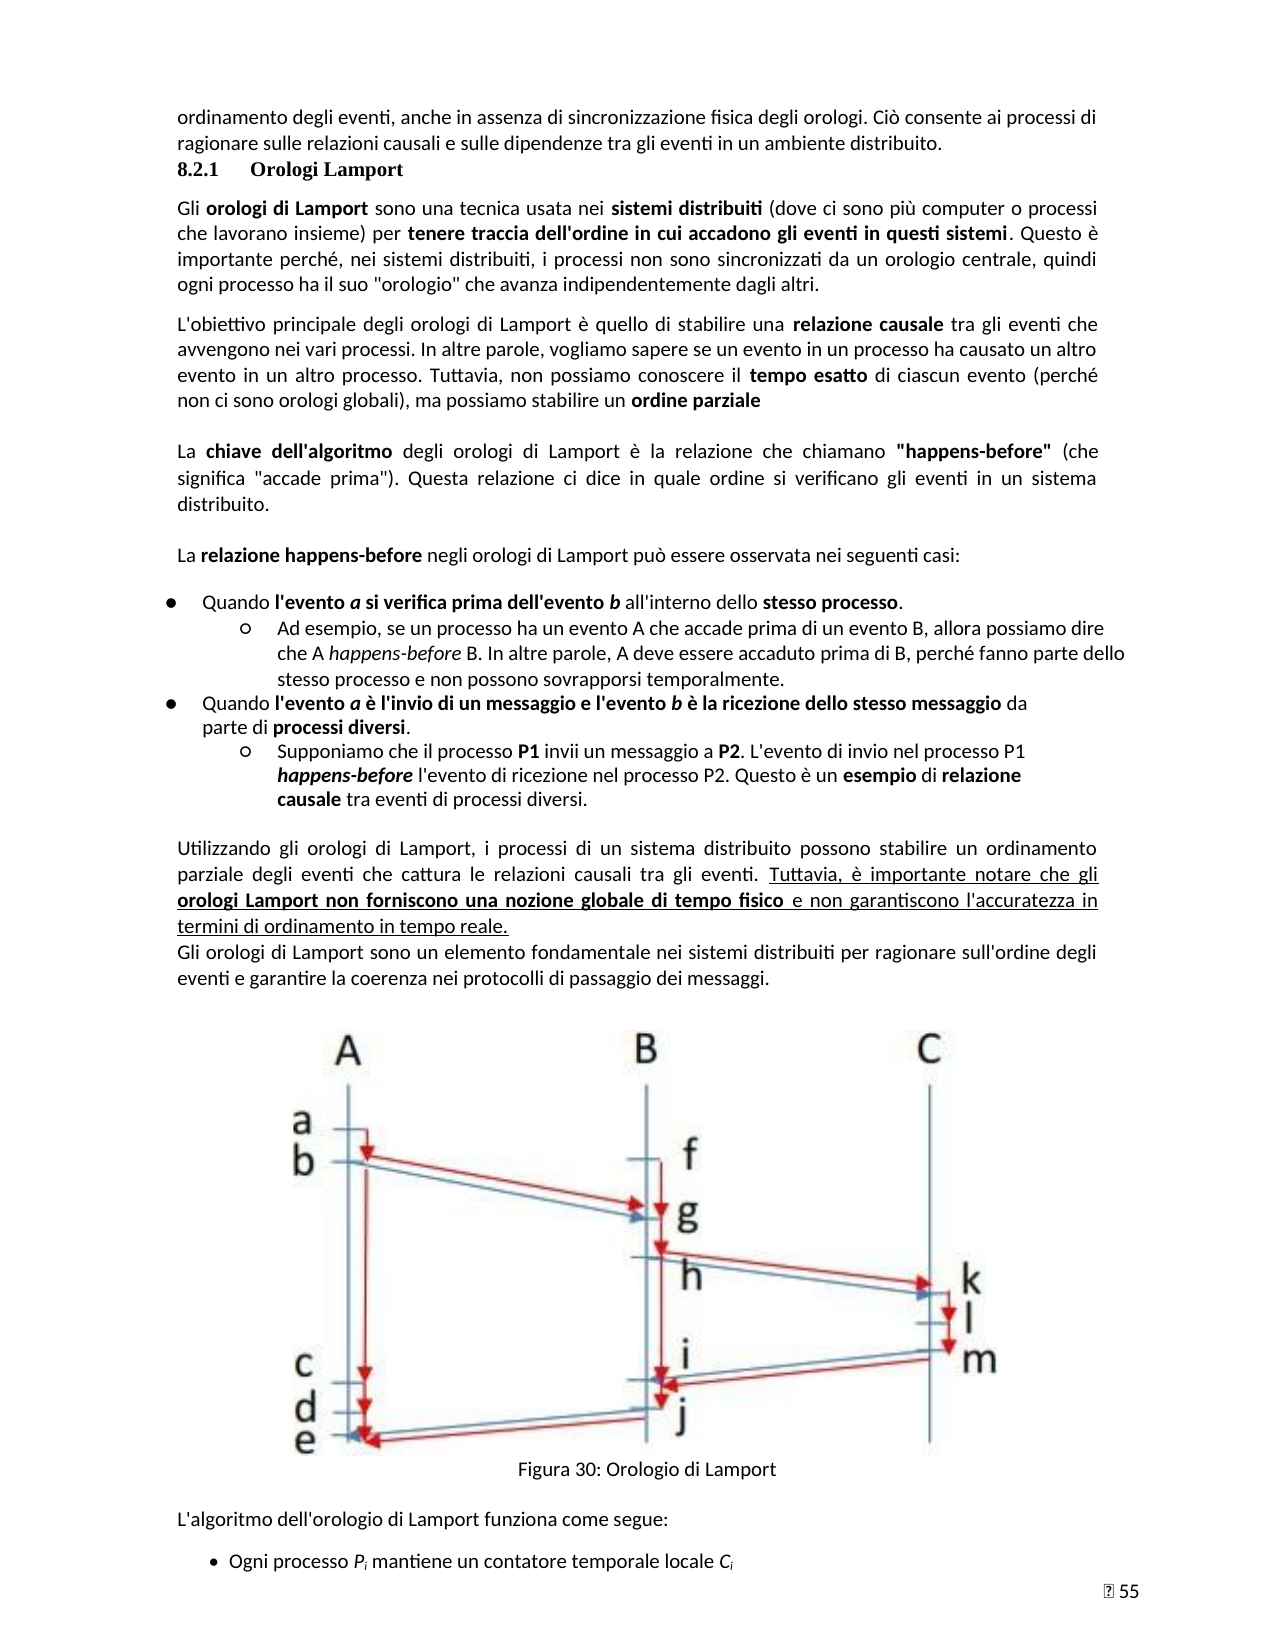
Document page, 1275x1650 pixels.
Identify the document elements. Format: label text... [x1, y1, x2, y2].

list Ad esempio, se un processo ha un evento A che accade prima di un evento B, allora possiamo dire che A happens-before B. In altre parole, A deve essere accaduto prima di B, perché fanno parte dello stesso processo e non possono sovrapporsi temporalmente. [239, 615, 1139, 691]
text La relazione happens-before negli orologi di Lamport può essere osservata nei seguenti casi: [177, 543, 1139, 567]
text L'algoritmo dell'orologio di Lamport funziona come segue: [177, 1507, 777, 1532]
text termini di ordinamento in tempo reale. [177, 910, 1098, 939]
text Figura 30: Orologio di Lamport [177, 1029, 821, 1481]
text La chiave dell'algoritmo degli orologi di Lamport è la relazione che chiamano "happens-before" (che significa "accade prima"). Questa relazione ci dice in quale ordine si verificano gli eventi in un sistema distribuito. [177, 439, 1098, 516]
picture [292, 1030, 998, 1456]
text L'obiettivo principale degli orologi di Lamport è quello di stabilire una relazione causale tra gli eventi che avvengono nei vari processi. In altre parole, vogliamo sapere se un evento in un processo ha causato un altro evento in un altro processo. Tuttavia, non possiamo conoscere il tempo esatto di ciascun evento (perché non ci sono orologi globali), ma possiamo stabilire un ordine parziale [177, 311, 1098, 413]
list Quando l'evento a è l'invio di un messaggio e l'evento b è la ricezione dello stesso messaggio da parte di processi diversi. [164, 691, 1074, 739]
list Supponiamo che il processo P1 invii un messaggio a P2. L'evento di invio nel processo P1 happens-before l'evento di ricezione nel processo P2. Questo è un esempio di relazione causale tra eventi di processi diversi. [239, 739, 1074, 812]
list Ogni processo Pi mantiene un contatore temporale locale Ci [208, 1548, 1139, 1574]
text Gli orologi di Lamport sono una tecnica usata nei sistemi distribuiti (dove ci sono più computer o processi che lavorano insieme) per tenere traccia dell'ordine in cui accadono gli eventi in questi sistemi. Questo è importante perché, nei sistemi distribuiti, i processi non sono sincronizzati da un orologio centrale, quindi ogni processo ha il suo "orologio" che avanza indipendentemente dagli altri. [177, 195, 1098, 297]
list Quando l'evento a si verifica prima dell'evento b all'interno dello stesso processo. [164, 589, 1139, 615]
text Utilizzando gli orologi di Lamport, i processi di un sistema distribuito possono stabilire un ordinamento parziale degli eventi che cattura le relazioni causali tra gli eventi. Tuttavia, è importante notare che gli orologi Lamport non forniscono una nozione globale di tempo fisico e non garantiscono l'accuratezza in [177, 835, 1098, 909]
text Gli orologi di Lamport sono un elemento fondamentale nei sistemi distribuiti per ragionare sull'ordine degli eventi e garantire la coerenza nei protocolli di passaggio dei messaggi. [177, 939, 1098, 991]
text ordinamento degli eventi, anche in assenza di sincronizzazione fisica degli orologi. Ciò consente ai processi di ragionare sulle relazioni causali e sulle dipendenze tra gli eventi in un ambiente distribuito. [177, 104, 1098, 156]
subtitle Orologi Lamport [177, 156, 1139, 181]
